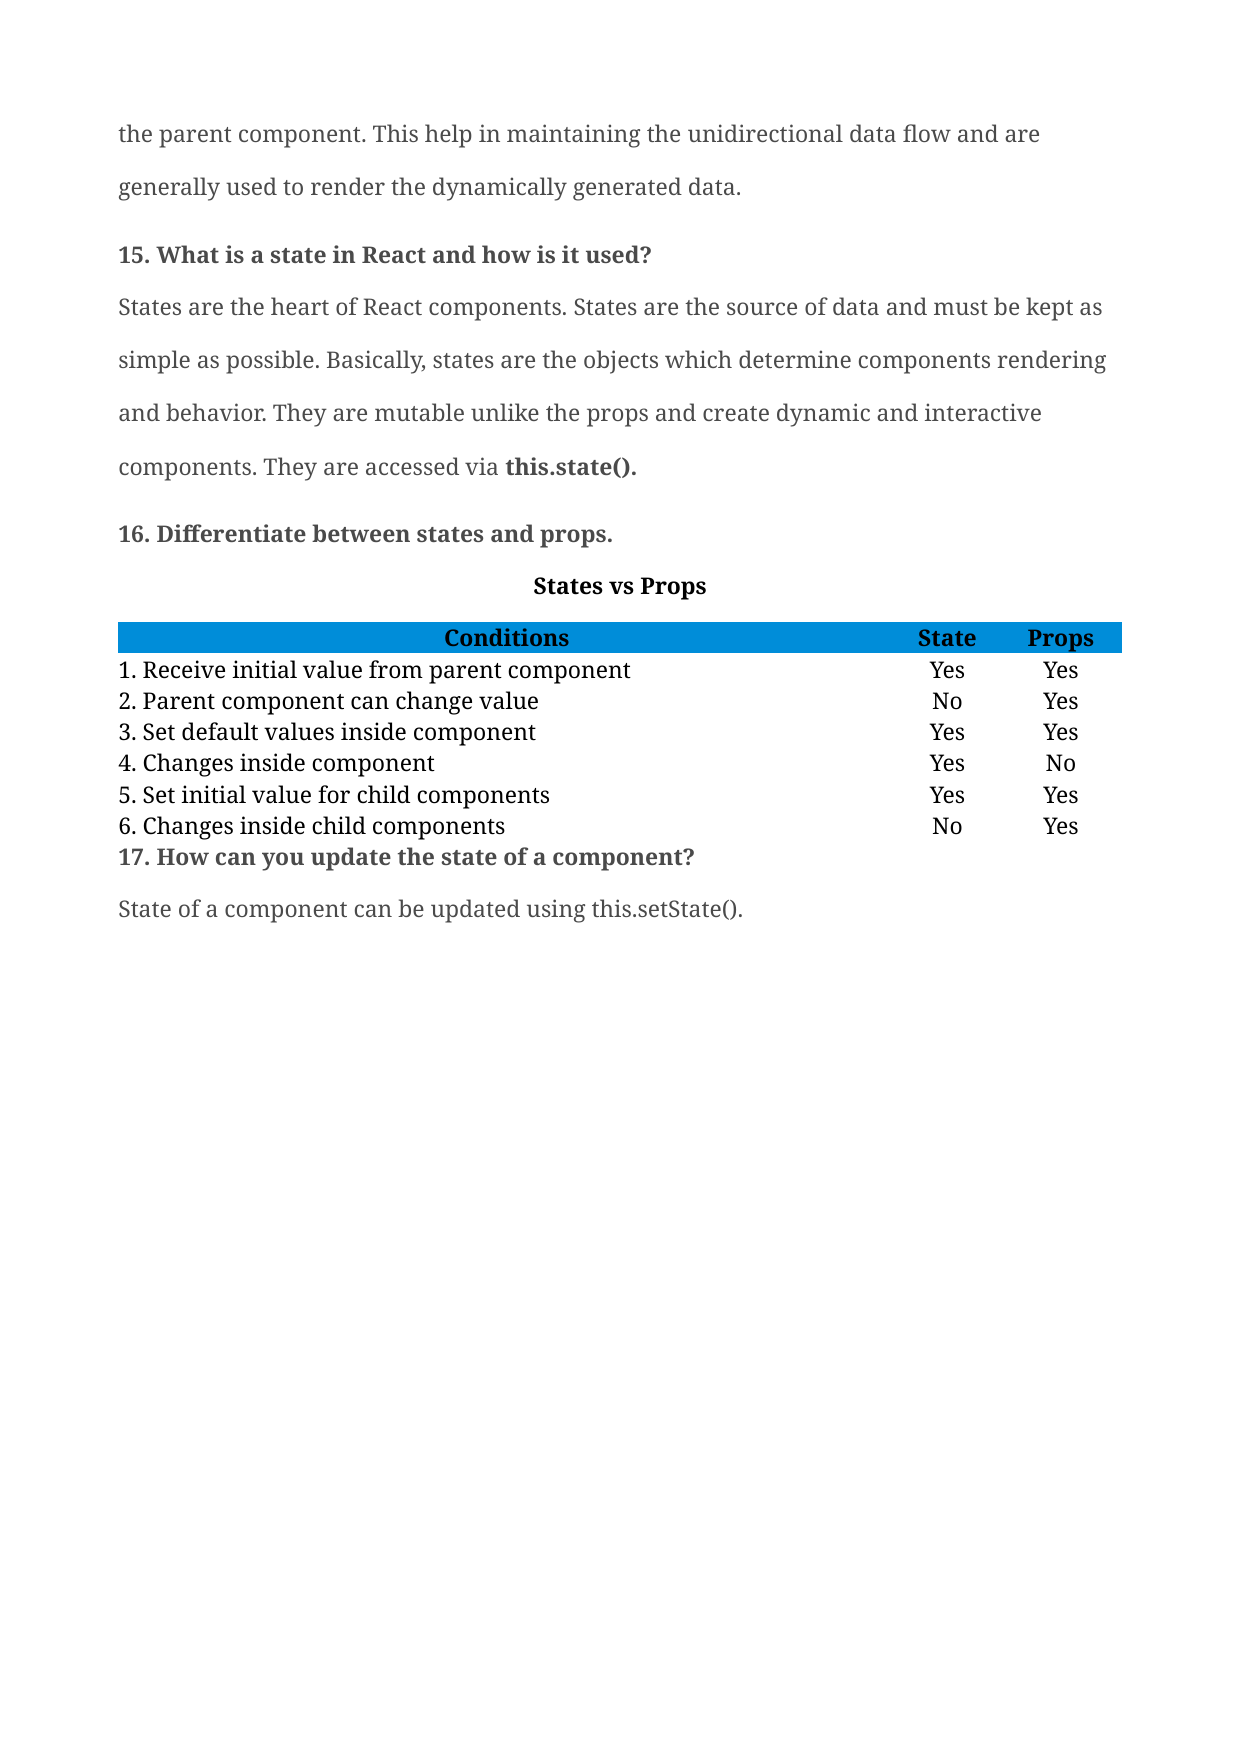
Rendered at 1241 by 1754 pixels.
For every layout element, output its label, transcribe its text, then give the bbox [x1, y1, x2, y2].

table_cell 4. Changes inside component [118, 747, 895, 778]
table_header Conditions [118, 622, 895, 653]
table_cell Yes [895, 716, 999, 747]
subtitle States vs Props [118, 570, 1122, 601]
subtitle 16. Differentiate between states and props. [118, 518, 1122, 549]
table_cell Yes [895, 747, 999, 778]
table_cell No [895, 810, 999, 841]
text States are the heart of React components. States are the source of data and must be kept as simple as possible. Basically, states are the objects which determine components rendering and behavior. They are mutable unlike the props and create dynamic and interactive components. They are accessed via this.state(). [118, 291, 1122, 482]
table_cell 5. Set initial value for child components [118, 779, 895, 810]
table_cell No [895, 685, 999, 716]
text State of a component can be updated using this.setState(). [118, 893, 1122, 924]
table_cell 1. Receive initial value from parent component [118, 654, 895, 685]
table_cell Yes [999, 685, 1122, 716]
table_cell Yes [999, 716, 1122, 747]
table_header State [895, 622, 999, 653]
text the parent component. This help in maintaining the unidirectional data flow and are generally used to render the dynamically generated data. [118, 118, 1122, 202]
table_cell Yes [895, 654, 999, 685]
table_cell Yes [895, 779, 999, 810]
table_header Props [999, 622, 1122, 653]
table_cell 2. Parent component can change value [118, 685, 895, 716]
table_cell No [999, 747, 1122, 778]
table_cell Yes [999, 779, 1122, 810]
table_cell Yes [999, 810, 1122, 841]
subtitle 15. What is a state in React and how is it used? [118, 239, 1122, 270]
table_cell 6. Changes inside child components [118, 810, 895, 841]
table_cell 3. Set default values inside component [118, 716, 895, 747]
table_cell Yes [999, 654, 1122, 685]
subtitle 17. How can you update the state of a component? [118, 841, 1122, 872]
